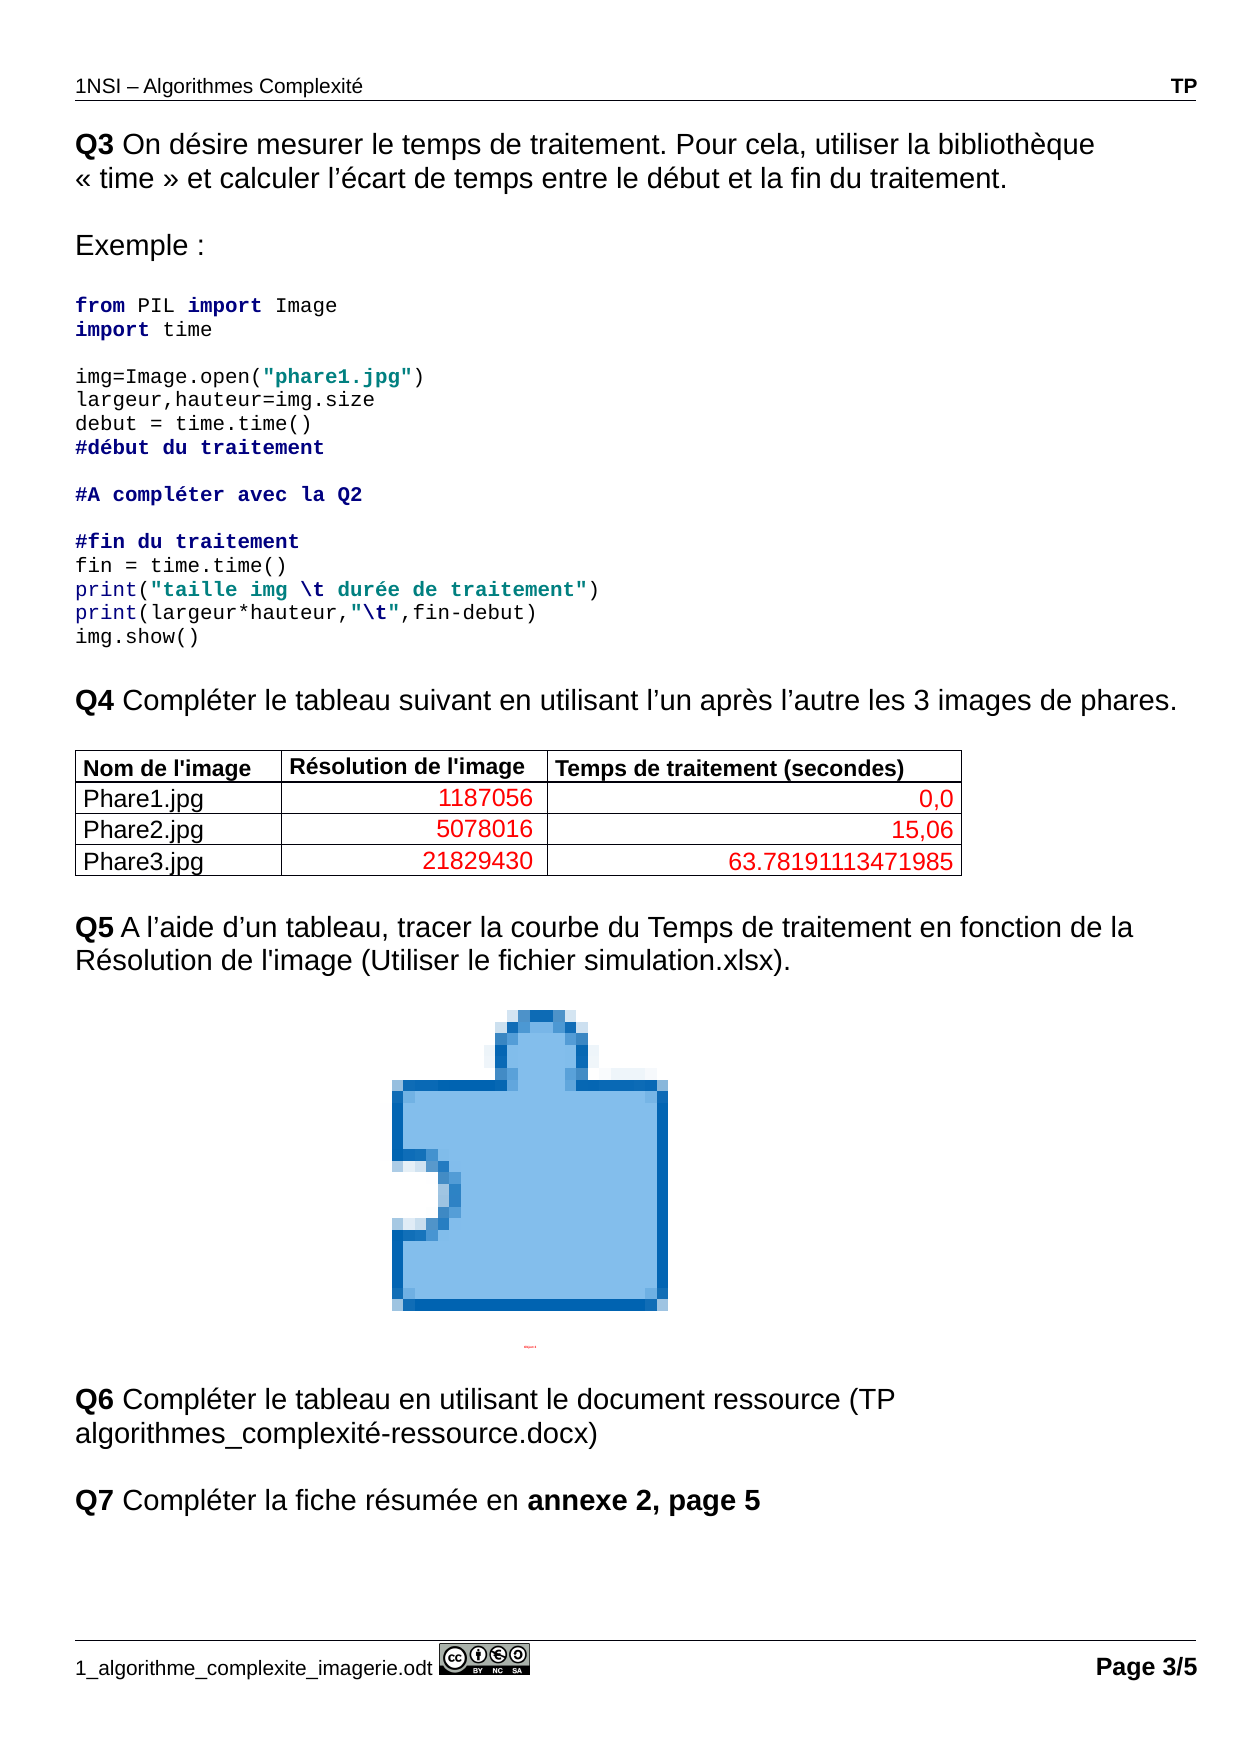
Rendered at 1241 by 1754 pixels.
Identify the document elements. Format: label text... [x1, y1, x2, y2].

text Q5 A l’aide d’un tableau, tracer la courbe du Temps de traitement en fonction de la Résolution de l'image (Utiliser le fichier simulation.xlsx). [75, 910, 1196, 977]
table_cell 5078016 [282, 814, 547, 844]
text Q6 Compléter le tableau en utilisant le document ressource (TP algorithmes_complexité-ressource.docx) [75, 1382, 1196, 1449]
table_header Temps de traitement (secondes) [548, 751, 961, 781]
table_header Nom de l'image [76, 751, 281, 781]
text from PIL import Image import time img=Image.open("phare1.jpg") largeur,hauteur=img.size debut = time.time() #début du traitement [75, 295, 1196, 460]
table_cell Phare2.jpg [76, 814, 281, 844]
table_cell Phare1.jpg [76, 783, 281, 813]
table_cell 0,0 [548, 783, 961, 813]
text Q4 Compléter le tableau suivant en utilisant l’un après l’autre les 3 images de phares. [75, 683, 1196, 717]
table_header Résolution de l'image [282, 751, 547, 781]
table_cell 63.78191113471985 [548, 845, 961, 875]
picture [439, 1643, 530, 1675]
table_cell 15,06 [548, 814, 961, 844]
text #fin du traitement [75, 531, 1196, 555]
text Q3 On désire mesurer le temps de traitement. Pour cela, utiliser la bibliothèque « time » et calculer l’écart de temps entre le début et la fin du traitement. [75, 127, 1196, 194]
text Exemple : [75, 228, 1196, 261]
table_cell 21829430 [282, 845, 547, 875]
table_cell 1187056 [282, 783, 547, 813]
table_cell Phare3.jpg [76, 845, 281, 875]
text #A compléter avec la Q2 [75, 484, 1196, 508]
text fin = time.time() print("taille img \t durée de traitement") print(largeur*hauteur,"\t",fin-debut) img.show() [75, 555, 1196, 649]
text Q7 Compléter la fiche résumée en annexe 2, page 5 [75, 1483, 1196, 1516]
